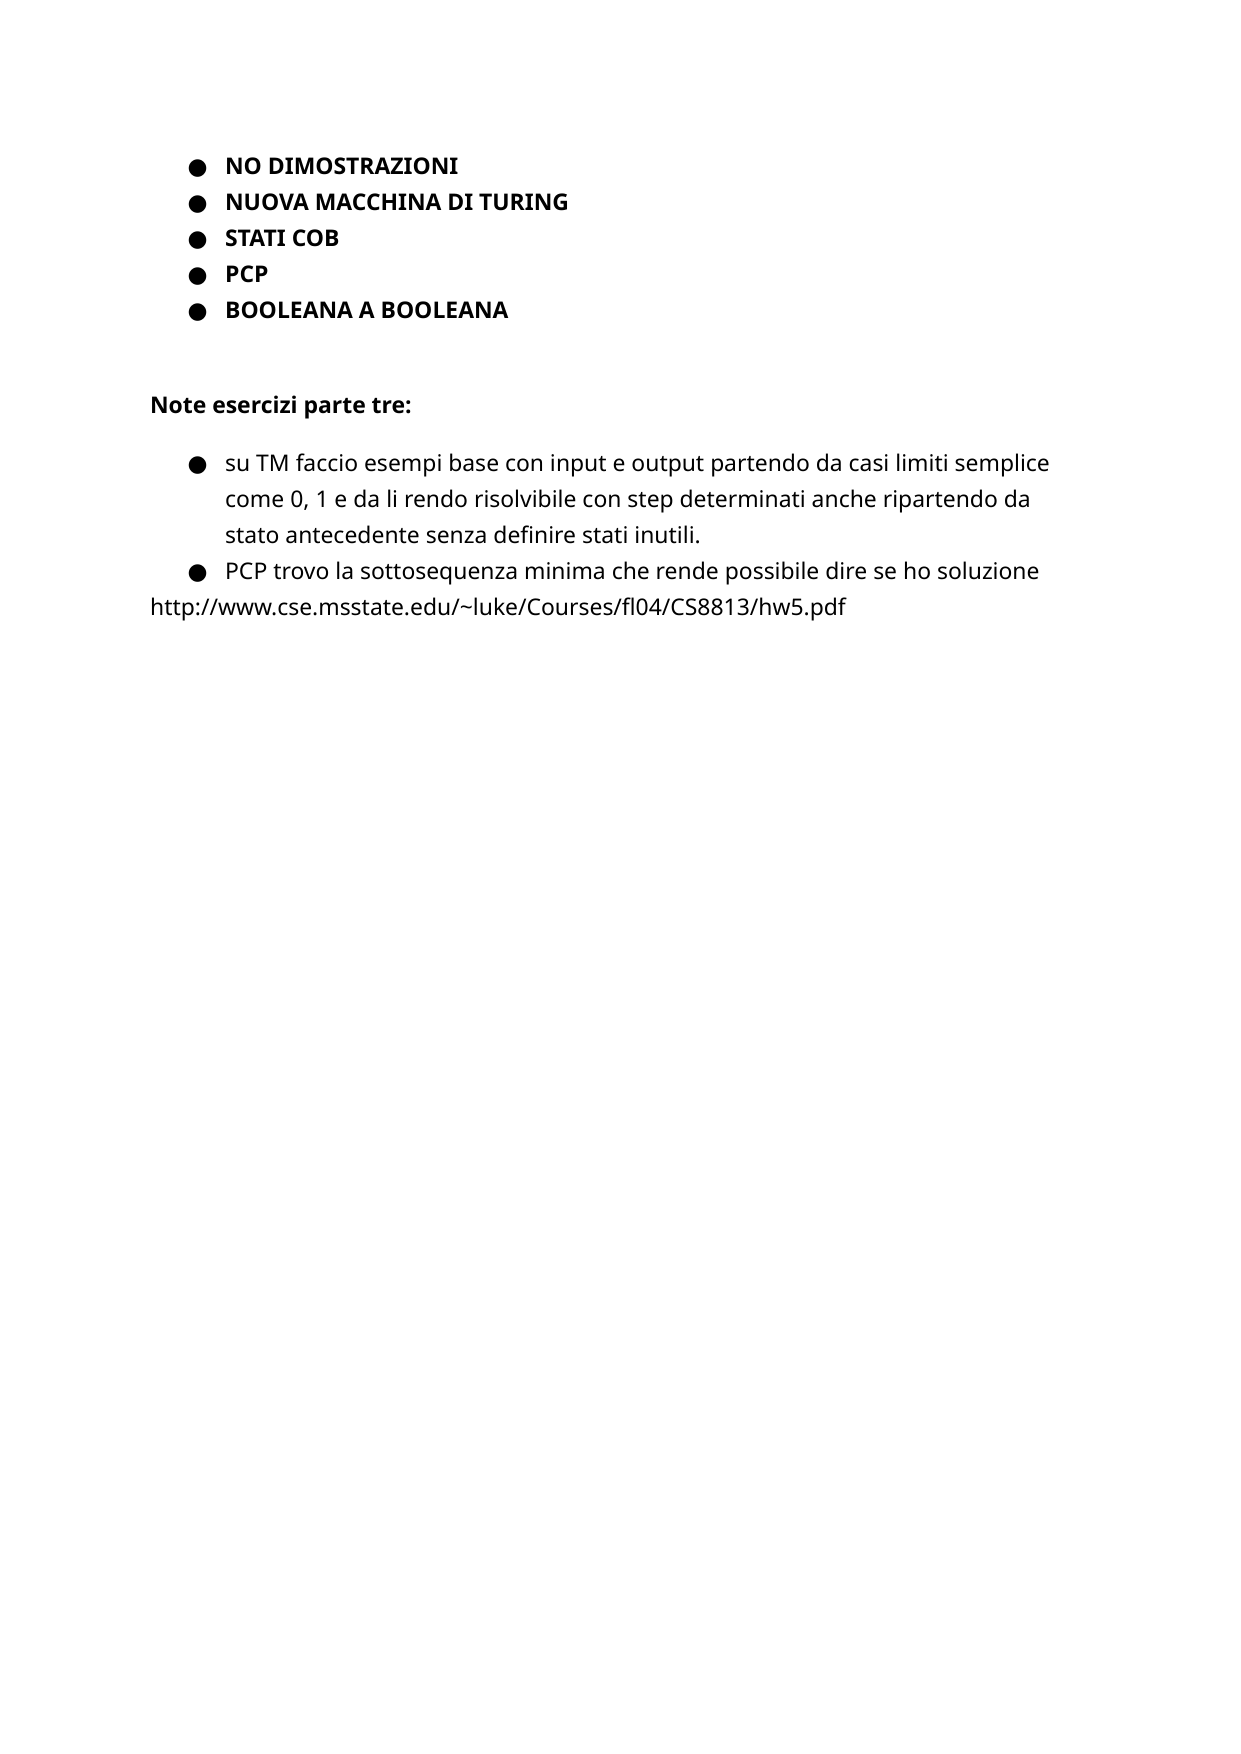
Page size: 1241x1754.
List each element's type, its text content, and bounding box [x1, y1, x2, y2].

list STATI COB [187, 222, 1086, 253]
list NO DIMOSTRAZIONI [187, 150, 1086, 181]
list BOOLEANA A BOOLEANA [187, 294, 1086, 325]
list PCP trovo la sottosequenza minima che rende possibile dire se ho soluzione [187, 555, 1086, 586]
list PCP [187, 258, 1086, 289]
text http://www.cse.msstate.edu/~luke/Courses/fl04/CS8813/hw5.pdf [150, 591, 1086, 622]
list su TM faccio esempi base con input e output partendo da casi limiti semplice come 0, 1 e da li rendo risolvibile con step determinati anche ripartendo da stato antecedente senza definire stati inutili. [187, 447, 1086, 551]
list NUOVA MACCHINA DI TURING [187, 186, 1086, 217]
text Note esercizi parte tre: [150, 388, 1086, 420]
